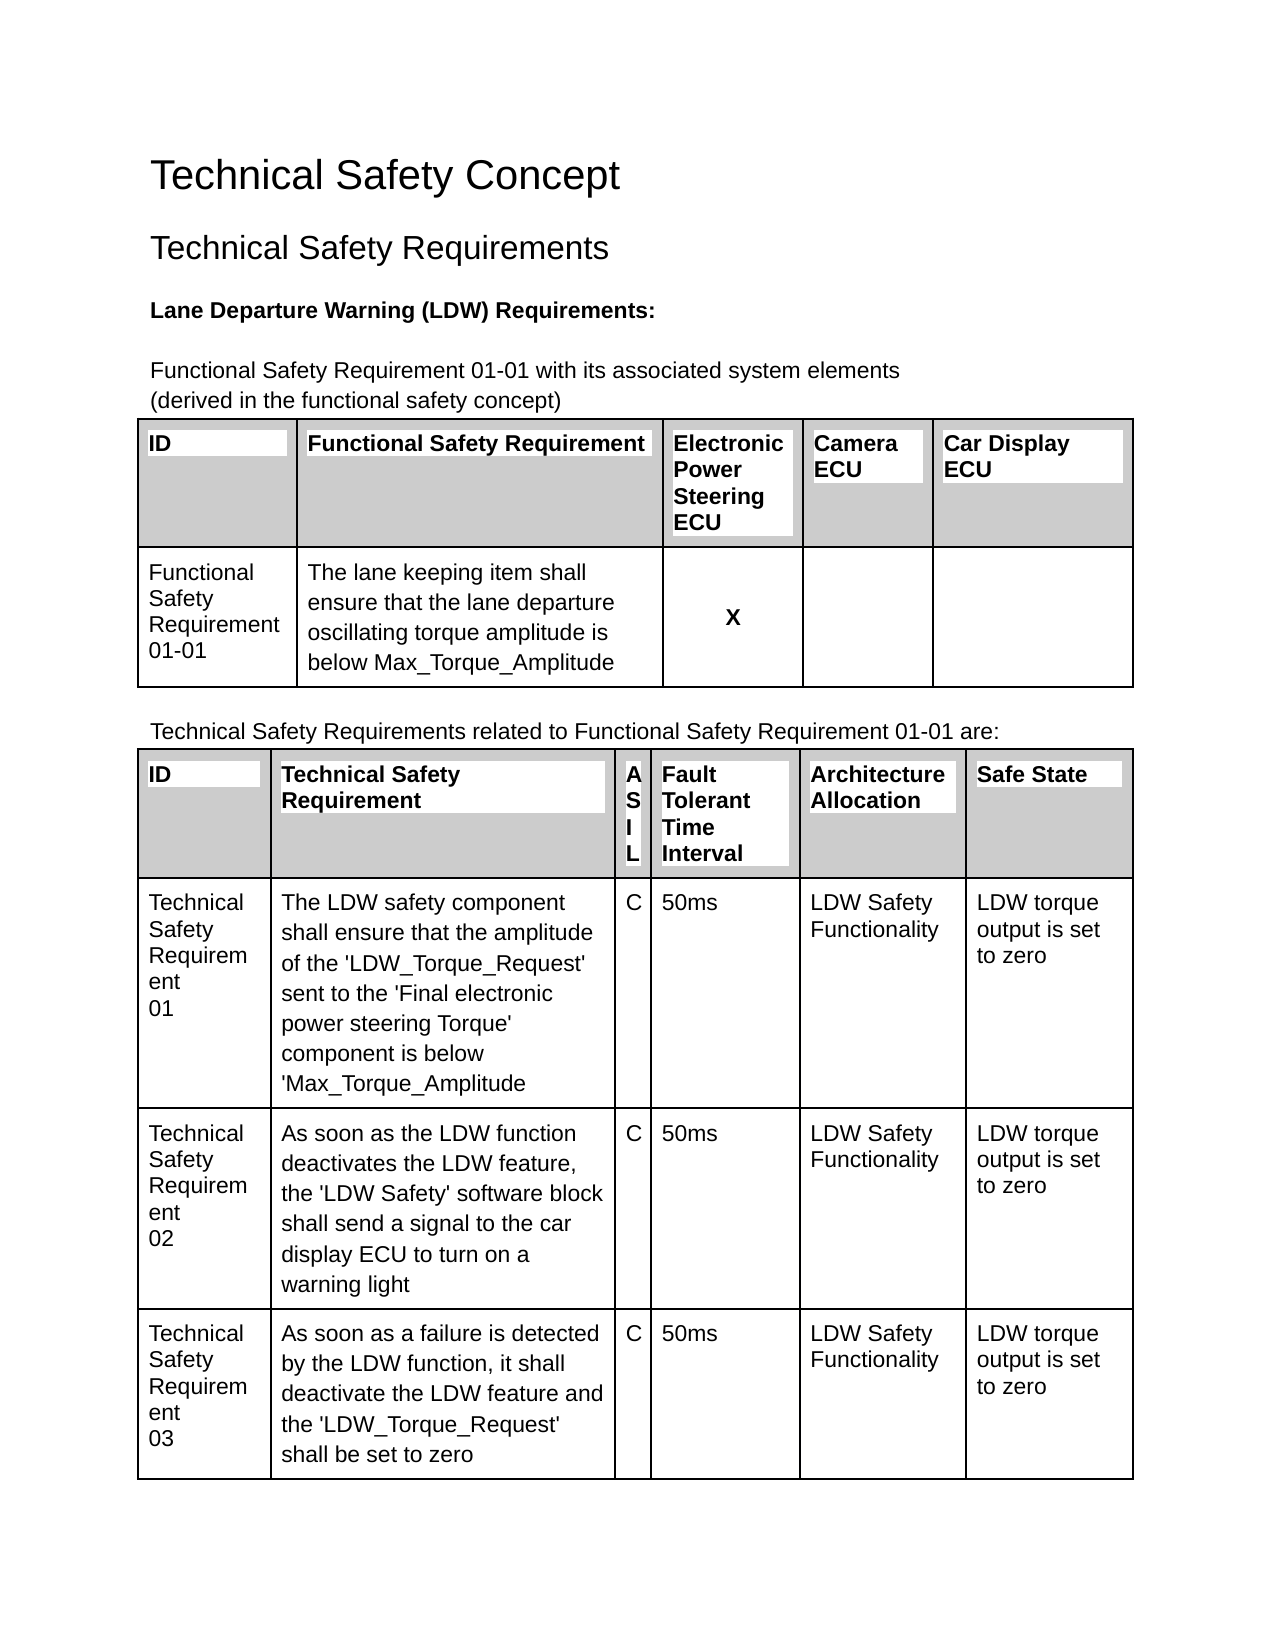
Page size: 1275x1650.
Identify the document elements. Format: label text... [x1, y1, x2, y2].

table_header Fault Tolerant Time Interval [652, 750, 799, 877]
table_cell Technical Safety Requirement 01 [139, 879, 270, 1107]
table_cell [934, 548, 1132, 686]
table_cell LDW Safety Functionality [801, 1109, 965, 1307]
table_cell As soon as a failure is detected by the LDW function, it shall deactivate the LDW feature and the 'LDW_Torque_Request' shall be set to zero [272, 1310, 614, 1478]
subtitle Technical Safety Requirements [150, 228, 1125, 267]
table_cell As soon as the LDW function deactivates the LDW feature, the 'LDW Safety' software block shall send a signal to the car display ECU to turn on a warning light [272, 1109, 614, 1307]
table_header ID [139, 750, 270, 877]
table_cell The lane keeping item shall ensure that the lane departure oscillating torque amplitude is below Max_Torque_Amplitude [298, 548, 662, 686]
table_header Functional Safety Requirement [298, 420, 662, 546]
table_cell C [616, 1109, 650, 1307]
table_cell C [616, 1310, 650, 1478]
table_cell LDW torque output is set to zero [967, 1310, 1132, 1478]
table_header ID [139, 420, 296, 546]
table_cell Technical Safety Requirement 02 [139, 1109, 270, 1307]
table_header Car Display ECU [934, 420, 1132, 546]
table_cell 50ms [652, 1310, 799, 1478]
table_cell Technical Safety Requirement 03 [139, 1310, 270, 1478]
table_cell LDW torque output is set to zero [967, 879, 1132, 1107]
table_cell X [664, 548, 802, 686]
table_cell 50ms [652, 1109, 799, 1307]
table_cell C [616, 879, 650, 1107]
table_cell LDW Safety Functionality [801, 879, 965, 1107]
table_cell LDW torque output is set to zero [967, 1109, 1132, 1307]
table_cell The LDW safety component shall ensure that the amplitude of the 'LDW_Torque_Request' sent to the 'Final electronic power steering Torque' component is below 'Max_Torque_Amplitude [272, 879, 614, 1107]
text Functional Safety Requirement 01-01 with its associated system elements [150, 357, 1125, 383]
table_cell LDW Safety Functionality [801, 1310, 965, 1478]
table_cell Functional Safety Requirement 01-01 [139, 548, 296, 686]
table_header Electronic Power Steering ECU [664, 420, 802, 546]
table_header Safe State [967, 750, 1132, 877]
text Technical Safety Requirements related to Functional Safety Requirement 01-01 are: [150, 718, 1125, 744]
text (derived in the functional safety concept) [150, 387, 1125, 414]
table_header Architecture Allocation [801, 750, 965, 877]
subtitle Technical Safety Concept [150, 150, 1125, 198]
table_header Camera ECU [804, 420, 932, 546]
table_header Technical Safety Requirement [272, 750, 614, 877]
text Lane Departure Warning (LDW) Requirements: [150, 297, 1125, 323]
table_header ASIL [616, 750, 650, 877]
table_cell 50ms [652, 879, 799, 1107]
table_cell [804, 548, 932, 686]
